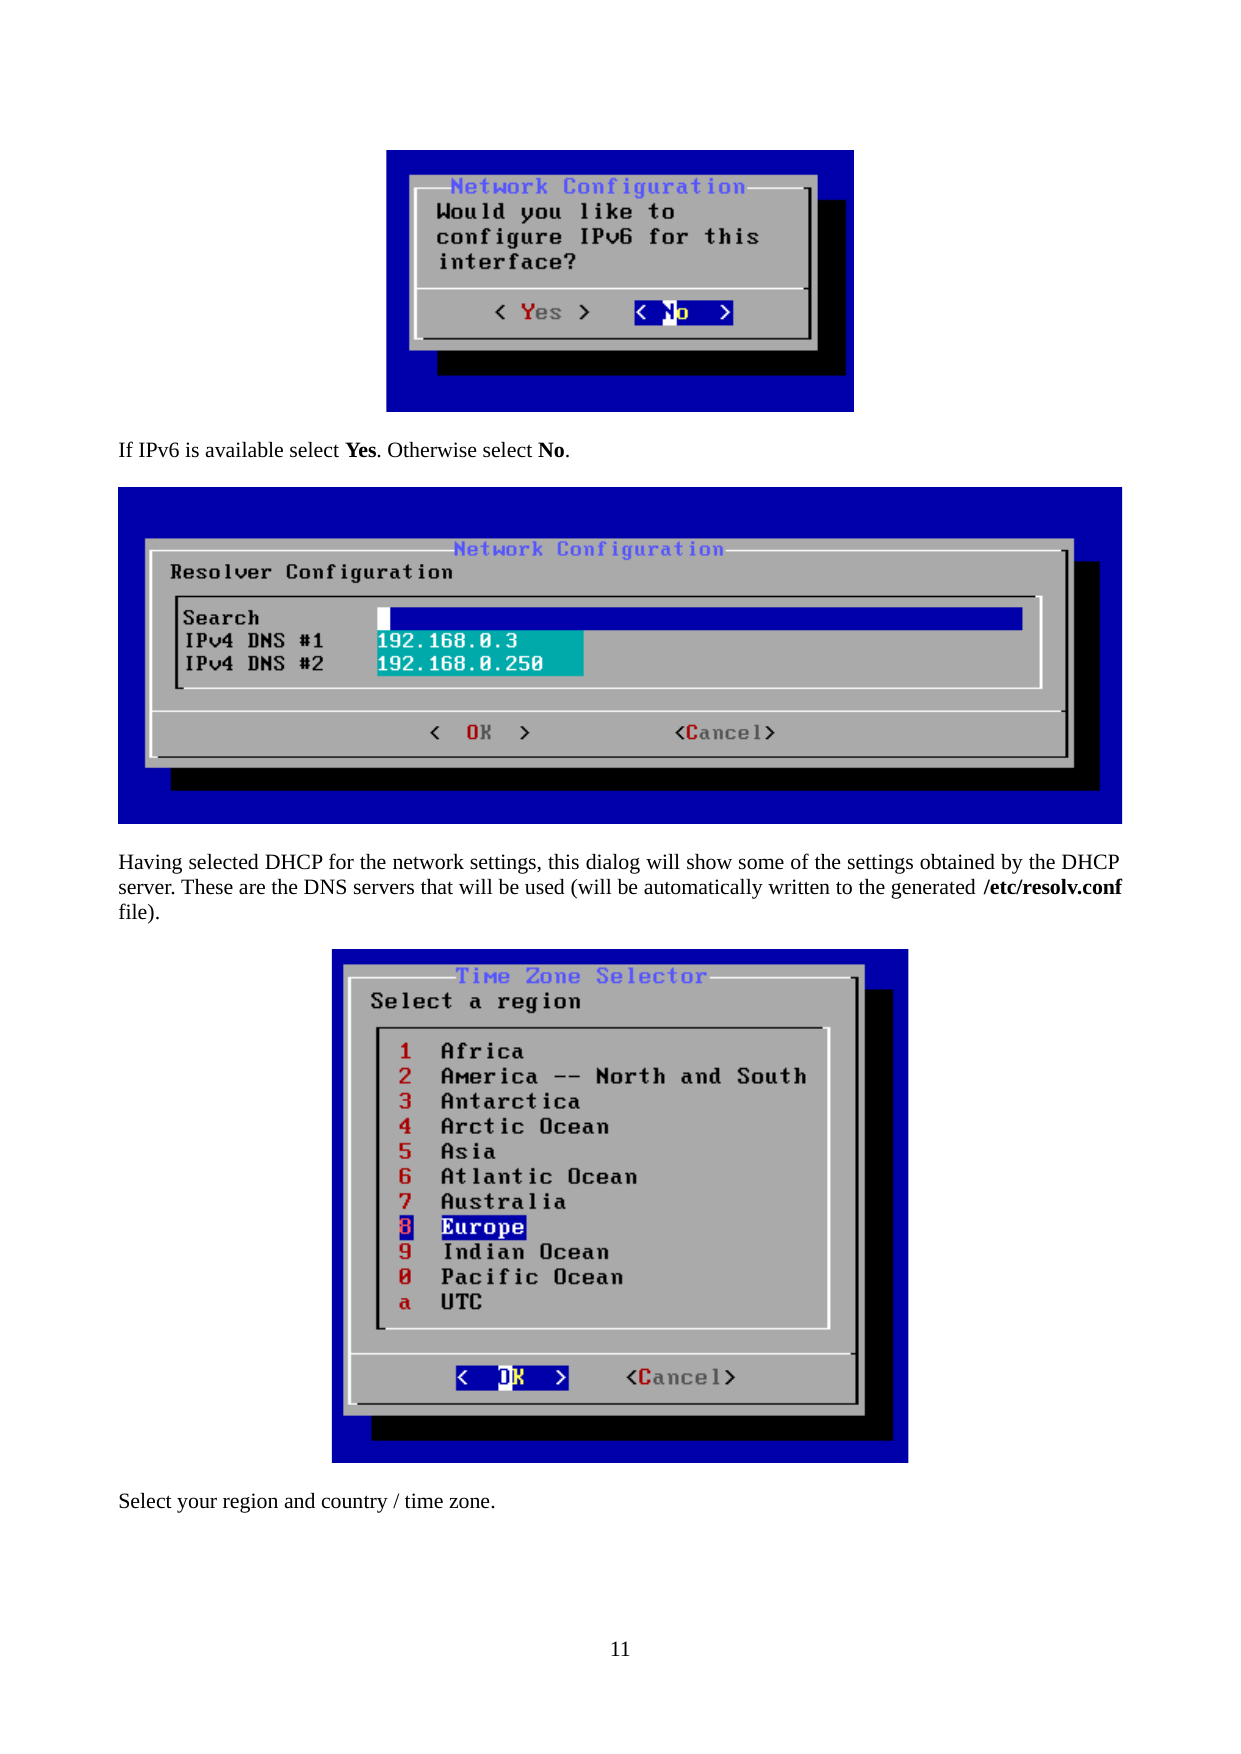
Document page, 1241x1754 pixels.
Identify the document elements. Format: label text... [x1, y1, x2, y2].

text If IPv6 is available select Yes. Otherwise select No. [118, 437, 1122, 462]
text Select your region and country / time zone. [118, 1488, 1122, 1513]
text Having selected DHCP for the network settings, this dialog will show some of the settings obtained by the DHCP server. These are the DNS servers that will be used (will be automatically written to the generated /etc/resolv.conf file). [118, 849, 1122, 924]
